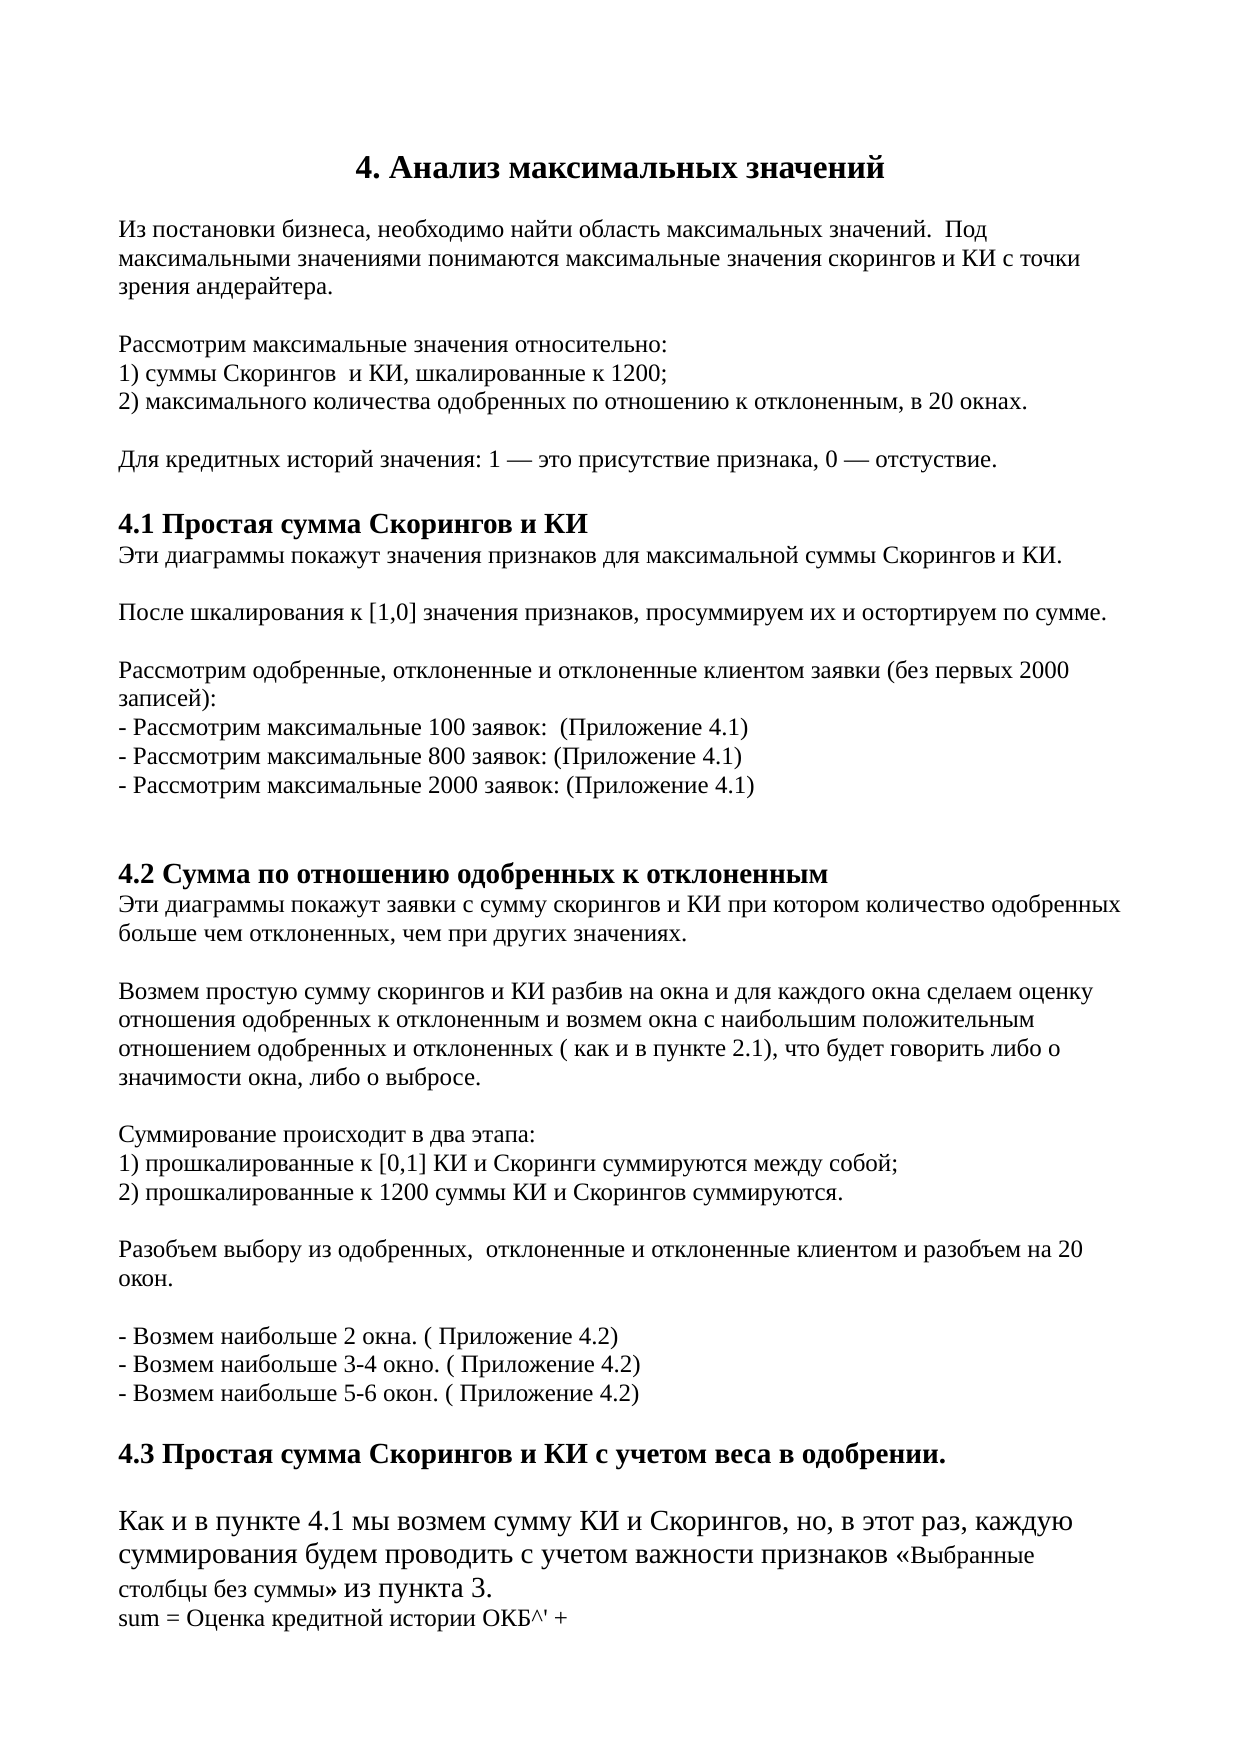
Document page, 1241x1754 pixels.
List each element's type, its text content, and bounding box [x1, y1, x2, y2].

text Как и в пункте 4.1 мы возмем сумму КИ и Скорингов, но, в этот раз, каждую суммирования будем проводить с учетом важности признаков «Выбранные столбцы без суммы» из пункта 3. [118, 1503, 1122, 1603]
text 4. Анализ максимальных значений [118, 147, 1122, 185]
text - Возмем наибольше 2 окна. ( Приложение 4.2) [118, 1321, 1122, 1349]
text - Рассмотрим максимальные 2000 заявок: (Приложение 4.1) [118, 770, 1122, 798]
text - Возмем наибольше 3-4 окно. ( Приложение 4.2) [118, 1349, 1122, 1378]
text - Возмем наибольше 5-6 окон. ( Приложение 4.2) [118, 1378, 1122, 1407]
text 4.2 Сумма по отношению одобренных к отклоненным [118, 856, 1122, 889]
text 1) прошкалированные к [0,1] КИ и Скоринги суммируются между собой; [118, 1148, 1122, 1177]
text Эти диаграммы покажут значения признаков для максимальной суммы Скорингов и КИ. [118, 540, 1122, 568]
text Эти диаграммы покажут заявки с сумму скорингов и КИ при котором количество одобренных больше чем отклоненных, чем при других значениях. [118, 889, 1122, 947]
text Для кредитных историй значения: 1 — это присутствие признака, 0 — отстуствие. [118, 444, 1122, 473]
text 4.3 Простая сумма Скорингов и КИ с учетом веса в одобрении. [118, 1436, 1122, 1469]
text Рассмотрим максимальные значения относительно: [118, 329, 1122, 358]
text 1) cуммы Скорингов и КИ, шкалированные к 1200; [118, 358, 1122, 386]
text - Рассмотрим максимальные 800 заявок: (Приложение 4.1) [118, 741, 1122, 770]
text 2) максимального количества одобренных по отношению к отклоненным, в 20 окнах. [118, 386, 1122, 415]
text - Рассмотрим максимальные 100 заявок: (Приложение 4.1) [118, 712, 1122, 741]
text После шкалирования к [1,0] значения признаков, просуммируем их и остортируем по сумме. [118, 597, 1122, 626]
text Возмем простую сумму скорингов и КИ разбив на окна и для каждого окна сделаем оценку отношения одобренных к отклоненным и возмем окна с наибольшим положительным отношением одобренных и отклоненных ( как и в пункте 2.1), что будет говорить либо о значимости окна, либо о выбросе. [118, 976, 1122, 1091]
text Суммирование происходит в два этапа: [118, 1119, 1122, 1148]
text Рассмотрим одобренные, отклоненные и отклоненные клиентом заявки (без первых 2000 записей): [118, 655, 1122, 712]
text 4.1 Простая сумма Скорингов и КИ [118, 506, 1122, 540]
text Из постановки бизнеса, необходимо найти область максимальных значений. Под максимальными значениями понимаются максимальные значения скорингов и КИ с точки зрения андерайтера. [118, 214, 1122, 300]
text Разобъем выбору из одобренных, отклоненные и отклоненные клиентом и разобъем на 20 окон. [118, 1234, 1122, 1292]
text 2) прошкалированные к 1200 суммы КИ и Скорингов суммируются. [118, 1177, 1122, 1206]
text sum = Оценка кредитной истории ОКБ^' + [118, 1603, 1122, 1632]
